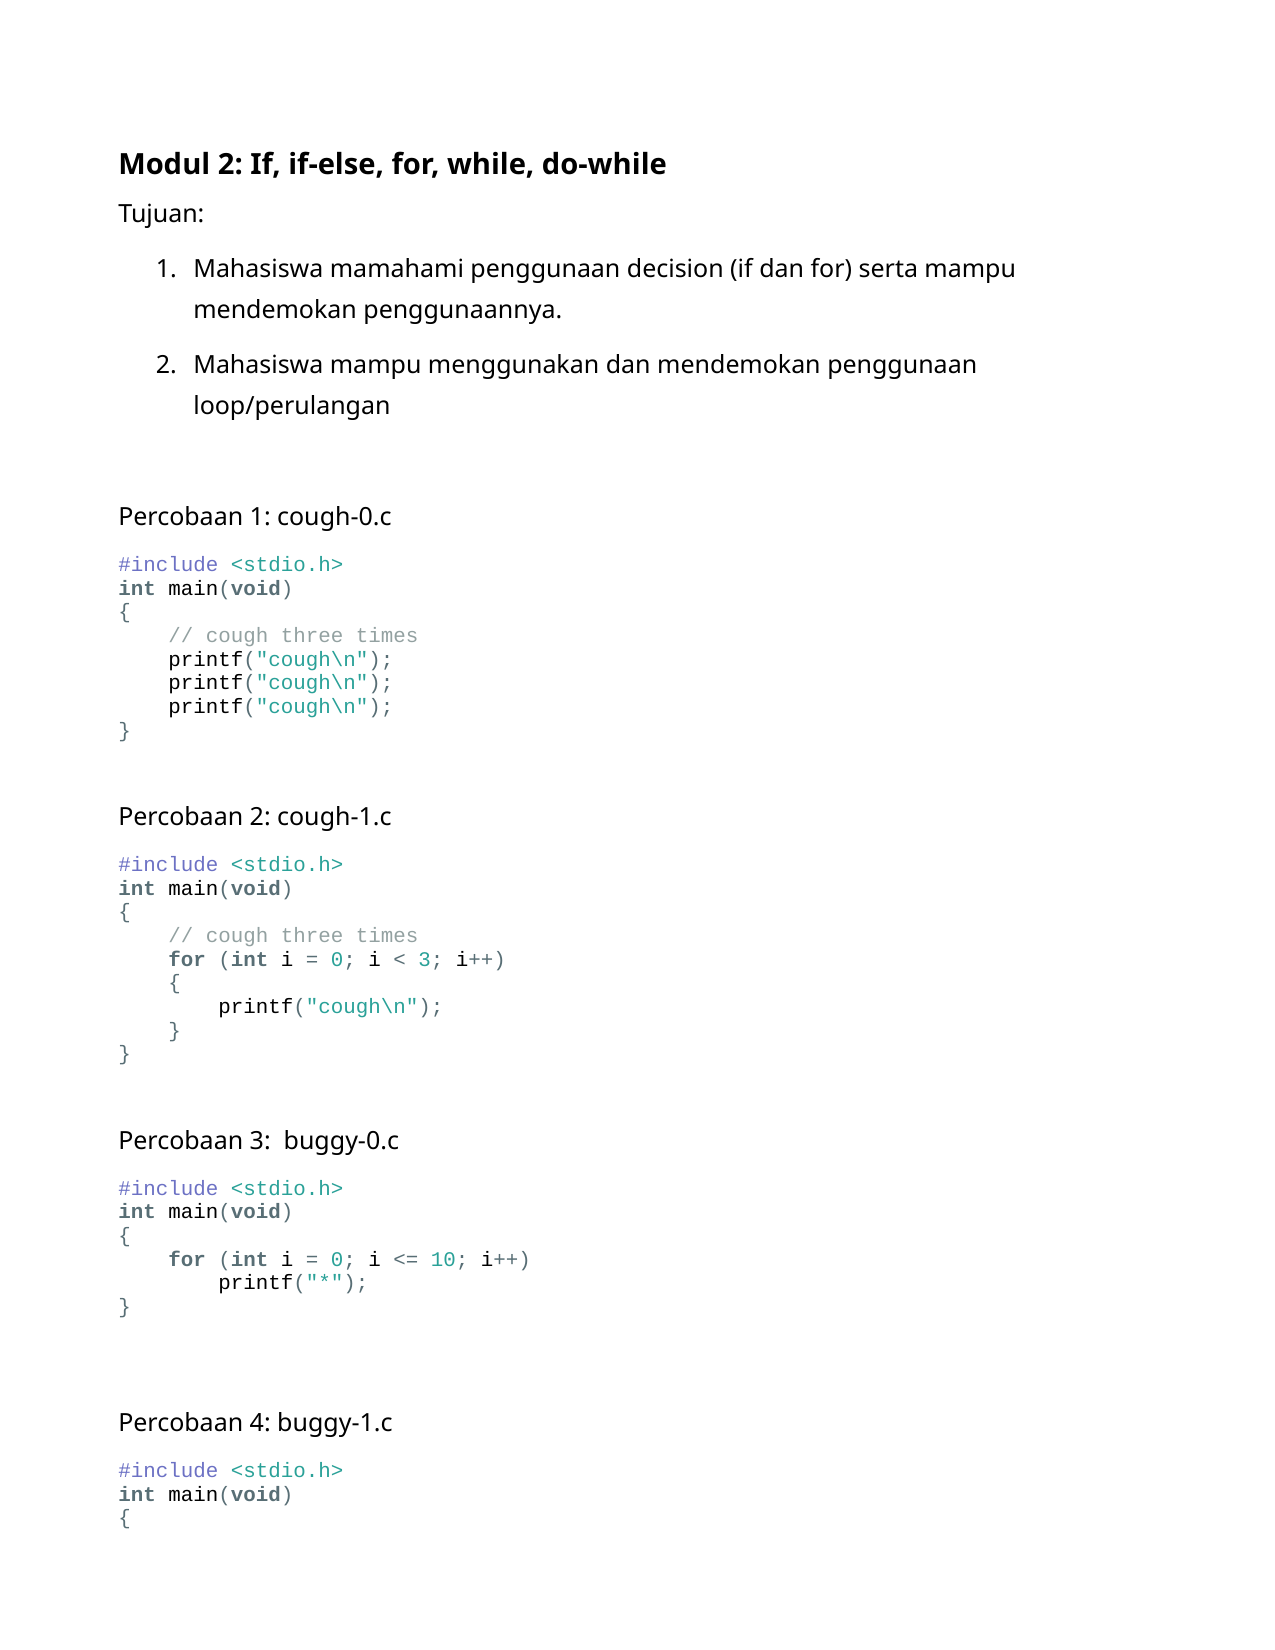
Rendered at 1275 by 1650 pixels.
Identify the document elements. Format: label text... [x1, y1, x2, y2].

text } [118, 1043, 1157, 1067]
text Percobaan 4: buggy-1.c [118, 1404, 1157, 1438]
text for (int i = 0; i <= 10; i++) [118, 1249, 1157, 1272]
text { [118, 972, 1157, 996]
text } [118, 1019, 1157, 1043]
text int main(void) [118, 1483, 1157, 1507]
text int main(void) [118, 878, 1157, 901]
text { [118, 1507, 1157, 1531]
text printf("cough\n"); [118, 672, 1157, 696]
text // cough three times [118, 925, 1157, 949]
list Mahasiswa mamahami penggunaan decision (if dan for) serta mampu mendemokan penggunaannya. [156, 251, 1157, 326]
text { [118, 601, 1157, 625]
text } [118, 1296, 1157, 1319]
text #include <stdio.h> [118, 554, 1157, 578]
subtitle Modul 2: If, if-else, for, while, do-while [118, 143, 1157, 183]
text Tujuan: [118, 195, 1157, 229]
text printf("*"); [118, 1272, 1157, 1296]
text Percobaan 1: cough-0.c [118, 499, 1157, 533]
text printf("cough\n"); [118, 649, 1157, 672]
text for (int i = 0; i < 3; i++) [118, 949, 1157, 972]
text int main(void) [118, 578, 1157, 601]
list Mahasiswa mampu menggunakan dan mendemokan penggunaan loop/perulangan [156, 347, 1157, 422]
text { [118, 901, 1157, 925]
text Percobaan 2: cough-1.c [118, 799, 1157, 833]
text printf("cough\n"); [118, 996, 1157, 1019]
text #include <stdio.h> [118, 1460, 1157, 1483]
text Percobaan 3: buggy-0.c [118, 1122, 1157, 1156]
text } [118, 719, 1157, 743]
text { [118, 1225, 1157, 1249]
text // cough three times [118, 625, 1157, 649]
text #include <stdio.h> [118, 1178, 1157, 1201]
text #include <stdio.h> [118, 854, 1157, 878]
text printf("cough\n"); [118, 696, 1157, 719]
text int main(void) [118, 1201, 1157, 1225]
